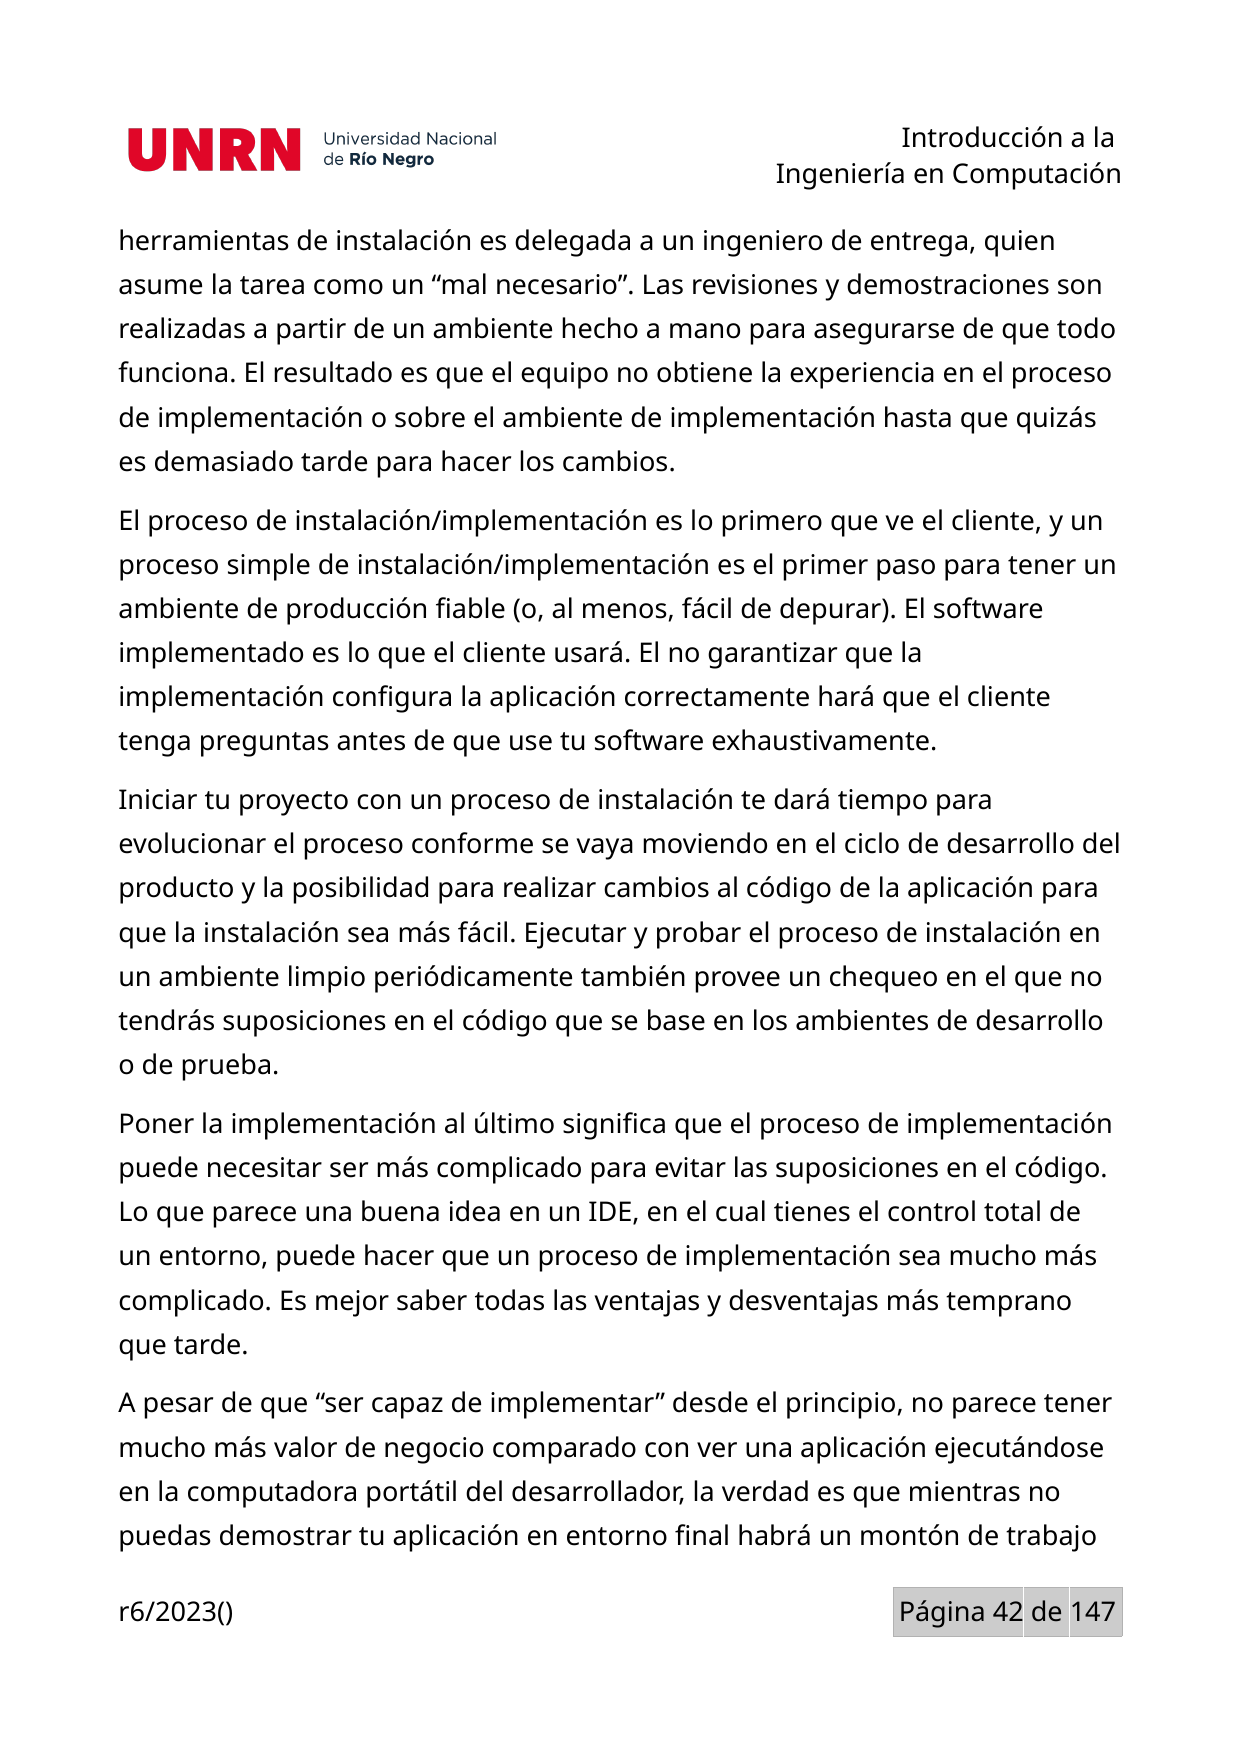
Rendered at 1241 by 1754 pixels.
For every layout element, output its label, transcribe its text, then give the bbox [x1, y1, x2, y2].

text Iniciar tu proyecto con un proceso de instalación te dará tiempo para evolucionar el proceso conforme se vaya moviendo en el ciclo de desarrollo del producto y la posibilidad para realizar cambios al código de la aplicación para que la instalación sea más fácil. Ejecutar y probar el proceso de instalación en un ambiente limpio periódicamente también provee un chequeo en el que no tendrás suposiciones en el código que se base en los ambientes de desarrollo o de prueba. [118, 781, 1122, 1082]
text A pesar de que “ser capaz de implementar” desde el principio, no parece tener mucho más valor de negocio comparado con ver una aplicación ejecutándose en la computadora portátil del desarrollador, la verdad es que mientras no puedas demostrar tu aplicación en entorno final habrá un montón de trabajo [118, 1384, 1122, 1553]
text herramientas de instalación es delegada a un ingeniero de entrega, quien asume la tarea como un “mal necesario”. Las revisiones y demostraciones son realizadas a partir de un ambiente hecho a mano para asegurarse de que todo funciona. El resultado es que el equipo no obtiene la experiencia en el proceso de implementación o sobre el ambiente de implementación hasta que quizás es demasiado tarde para hacer los cambios. [118, 221, 1122, 479]
text Poner la implementación al último significa que el proceso de implementación puede necesitar ser más complicado para evitar las suposiciones en el código. Lo que parece una buena idea en un IDE, en el cual tienes el control total de un entorno, puede hacer que un proceso de implementación sea mucho más complicado. Es mejor saber todas las ventajas y desventajas más temprano que tarde. [118, 1104, 1122, 1362]
picture [118, 118, 505, 180]
text El proceso de instalación/implementación es lo primero que ve el cliente, y un proceso simple de instalación/implementación es el primer paso para tener un ambiente de producción fiable (o, al menos, fácil de depurar). El software implementado es lo que el cliente usará. El no garantizar que la implementación configura la aplicación correctamente hará que el cliente tenga preguntas antes de que use tu software exhaustivamente. [118, 501, 1122, 759]
